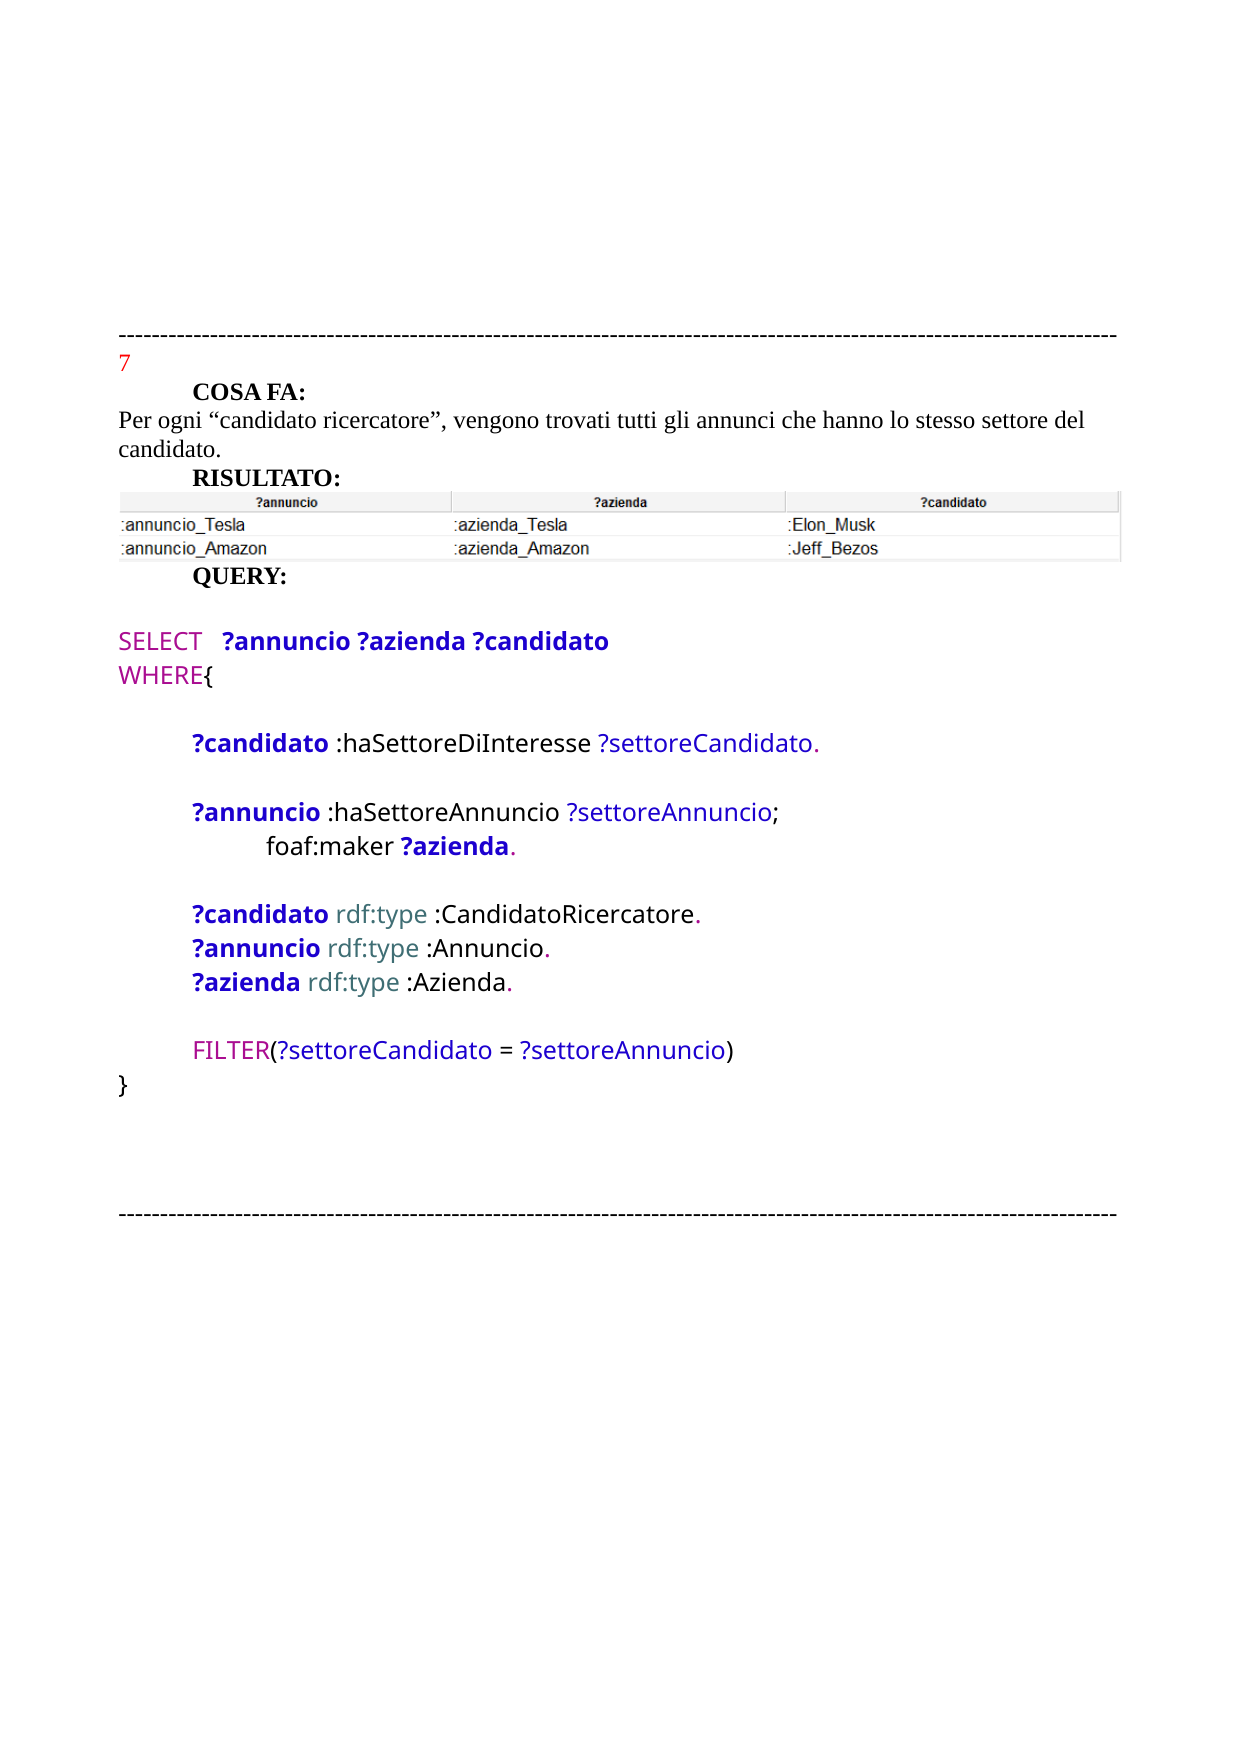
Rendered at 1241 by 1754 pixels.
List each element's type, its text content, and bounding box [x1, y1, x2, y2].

text ?candidato rdf:type :CandidatoRicercatore. [118, 896, 1122, 931]
text ------------------------------------------------------------------------------------------------------------------------ [118, 1198, 1122, 1226]
text ?azienda rdf:type :Azienda. [118, 964, 1122, 999]
text ?annuncio rdf:type :Annuncio. [118, 931, 1122, 964]
text Per ogni “candidato ricercatore”, vengono trovati tutti gli annunci che hanno lo stesso settore del candidato. [118, 406, 1122, 463]
text ------------------------------------------------------------------------------------------------------------------------ [118, 319, 1122, 348]
text ?candidato :haSettoreDiInteresse ?settoreCandidato. [118, 726, 1122, 760]
text ?annuncio :haSettoreAnnuncio ?settoreAnnuncio; [118, 794, 1122, 828]
text WHERE{ [118, 658, 1122, 692]
text 7 [118, 348, 1122, 377]
text FILTER(?settoreCandidato = ?settoreAnnuncio) [118, 1033, 1122, 1067]
text } [118, 1067, 1122, 1101]
text SELECT ?annuncio ?azienda ?candidato [118, 624, 1122, 658]
text foaf:maker ?azienda. [118, 828, 1122, 862]
text QUERY: [118, 562, 1122, 590]
text COSA FA: [118, 377, 1122, 406]
text RISULTATO: [118, 463, 1122, 491]
